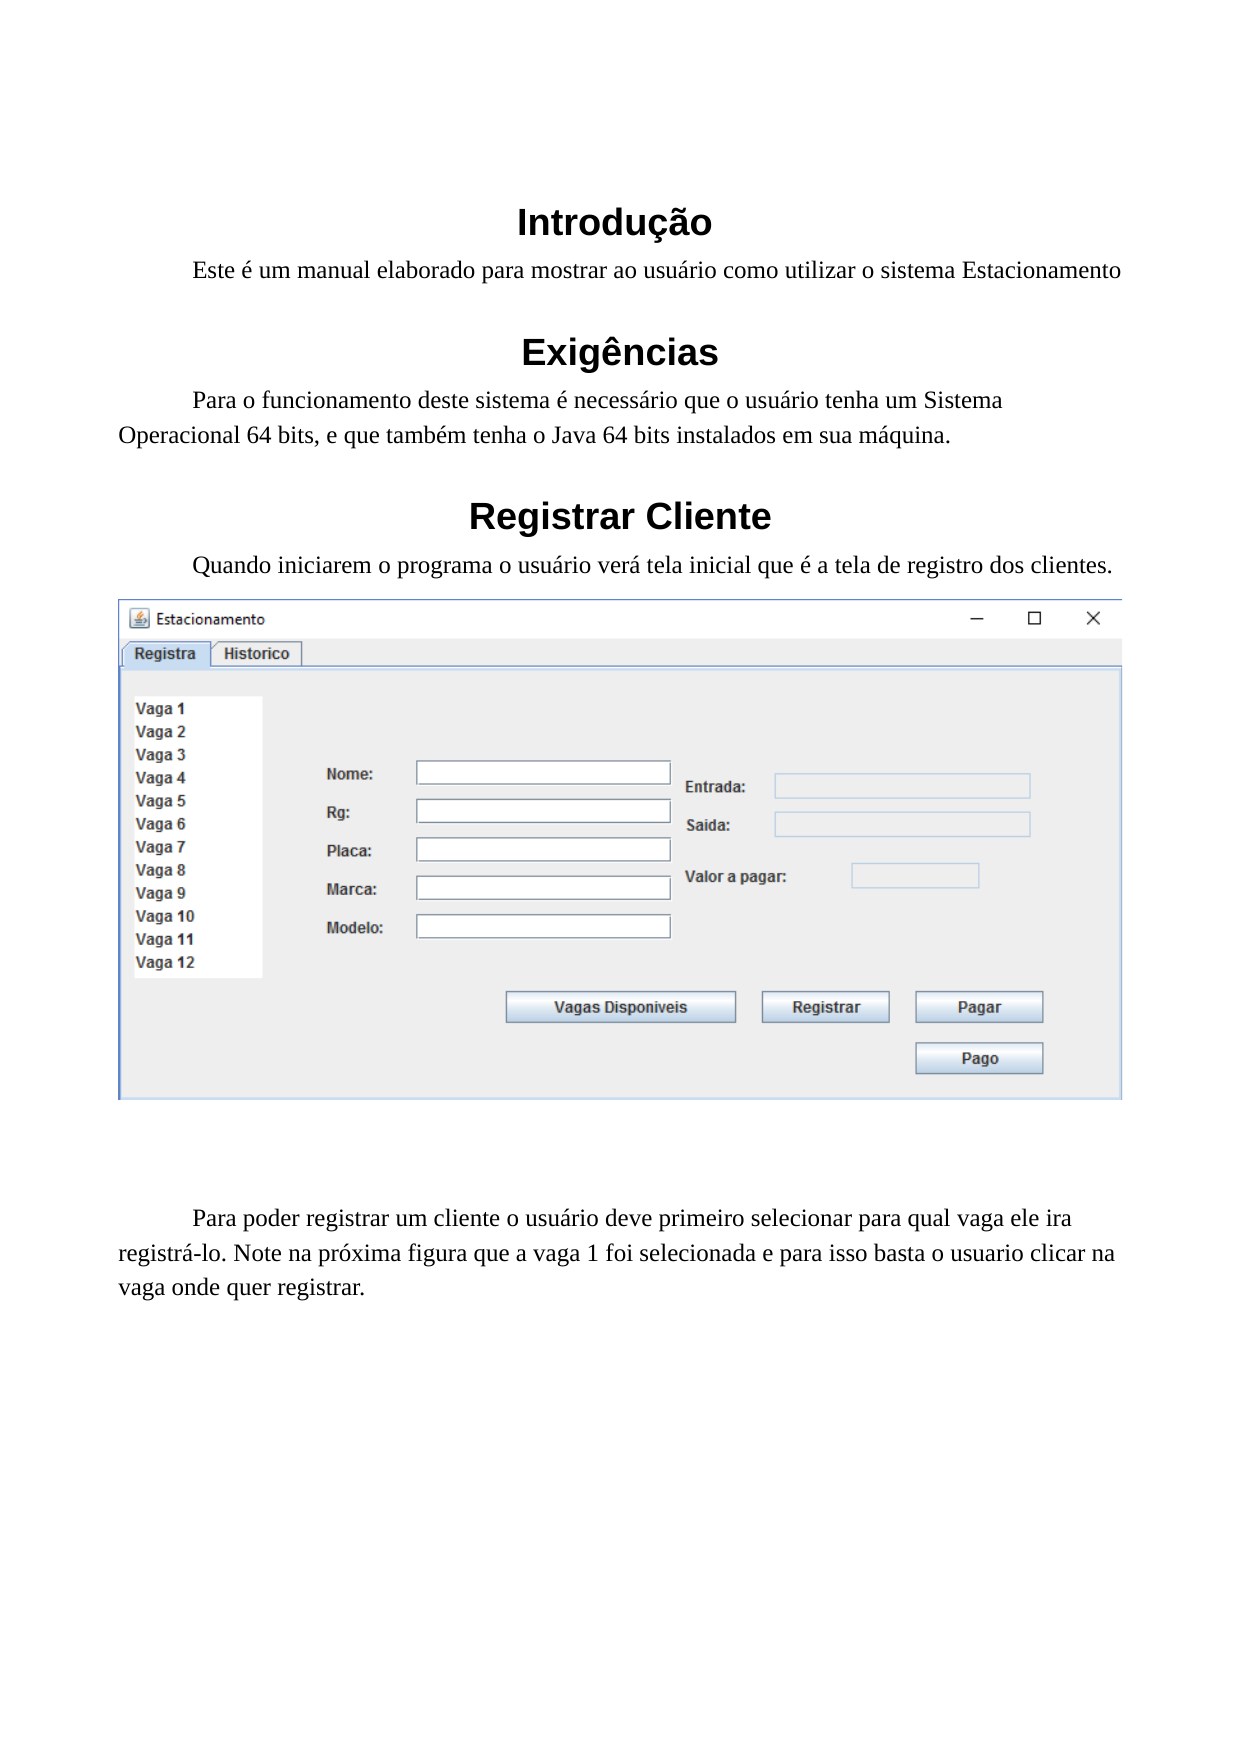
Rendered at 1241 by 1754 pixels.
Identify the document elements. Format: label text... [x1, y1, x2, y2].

subtitle Registrar Cliente [118, 494, 1122, 538]
subtitle Exigências [118, 329, 1122, 373]
text Quando iniciarem o programa o usuário verá tela inicial que é a tela de registro dos clientes. [118, 550, 1122, 579]
text Este é um manual elaborado para mostrar ao usuário como utilizar o sistema Estacionamento [118, 255, 1122, 284]
text Para o funcionamento deste sistema é necessário que o usuário tenha um Sistema Operacional 64 bits, e que também tenha o Java 64 bits instalados em sua máquina. [118, 386, 1122, 449]
subtitle Introdução [118, 199, 1122, 243]
picture [118, 599, 1123, 1100]
text Para poder registrar um cliente o usuário deve primeiro selecionar para qual vaga ele ira registrá-lo. Note na próxima figura que a vaga 1 foi selecionada e para isso basta o usuario clicar na vaga onde quer registrar. [118, 1203, 1122, 1301]
